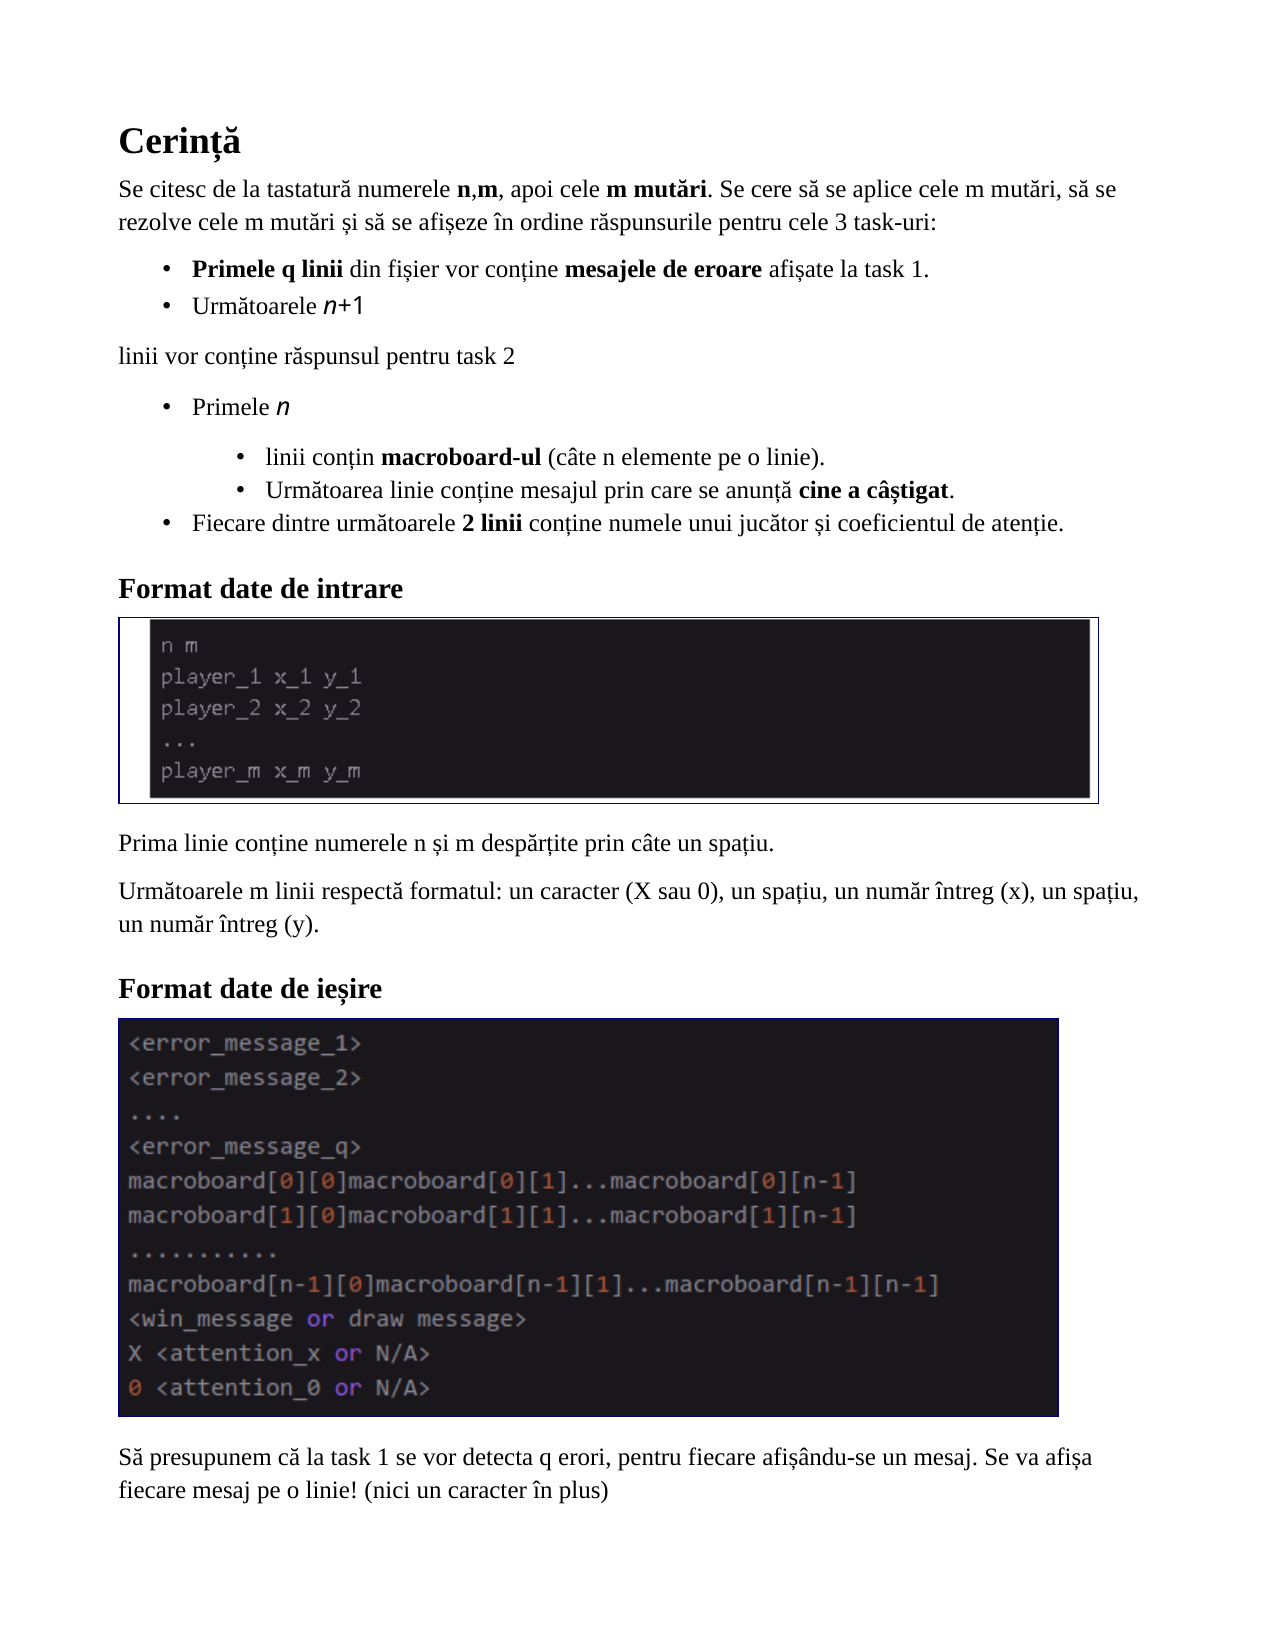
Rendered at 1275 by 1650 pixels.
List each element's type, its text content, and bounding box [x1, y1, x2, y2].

text Următoarele m linii respectă formatul: un caracter (X sau 0), un spațiu, un număr întreg (x), un spațiu, un număr întreg (y). [118, 876, 1157, 938]
list Primele q linii din fișier vor conține mesajele de eroare afișate la task 1. [162, 254, 1157, 283]
list Următoarele n+1 [162, 287, 1157, 321]
list linii conțin macroboard-ul (câte n elemente pe o linie). [236, 442, 1157, 471]
text linii vor conține răspunsul pentru task 2 [118, 341, 1157, 370]
text Să presupunem că la task 1 se vor detecta q erori, pentru fiecare afișându-se un mesaj. Se va afișa fiecare mesaj pe o linie! (nici un caracter în plus) [118, 1442, 1157, 1503]
text Se citesc de la tastatură numerele n,m, apoi cele m mutări. Se cere să se aplice cele m mutări, să se rezolve cele m mutări și să se afișeze în ordine răspunsurile pentru cele 3 task-uri: [118, 174, 1157, 236]
picture [120, 1019, 1057, 1416]
list Primele n [162, 389, 1157, 423]
subtitle Format date de intrare [118, 571, 1157, 604]
list Fiecare dintre următoarele 2 linii conține numele unui jucător și coeficientul de atenție. [162, 508, 1157, 537]
picture [120, 618, 1098, 803]
subtitle Cerință [118, 118, 1157, 161]
subtitle Format date de ieșire [118, 971, 1157, 1005]
text Prima linie conține numerele n și m despărțite prin câte un spațiu. [118, 828, 1157, 857]
list Următoarea linie conține mesajul prin care se anunță cine a câștigat. [236, 476, 1157, 504]
